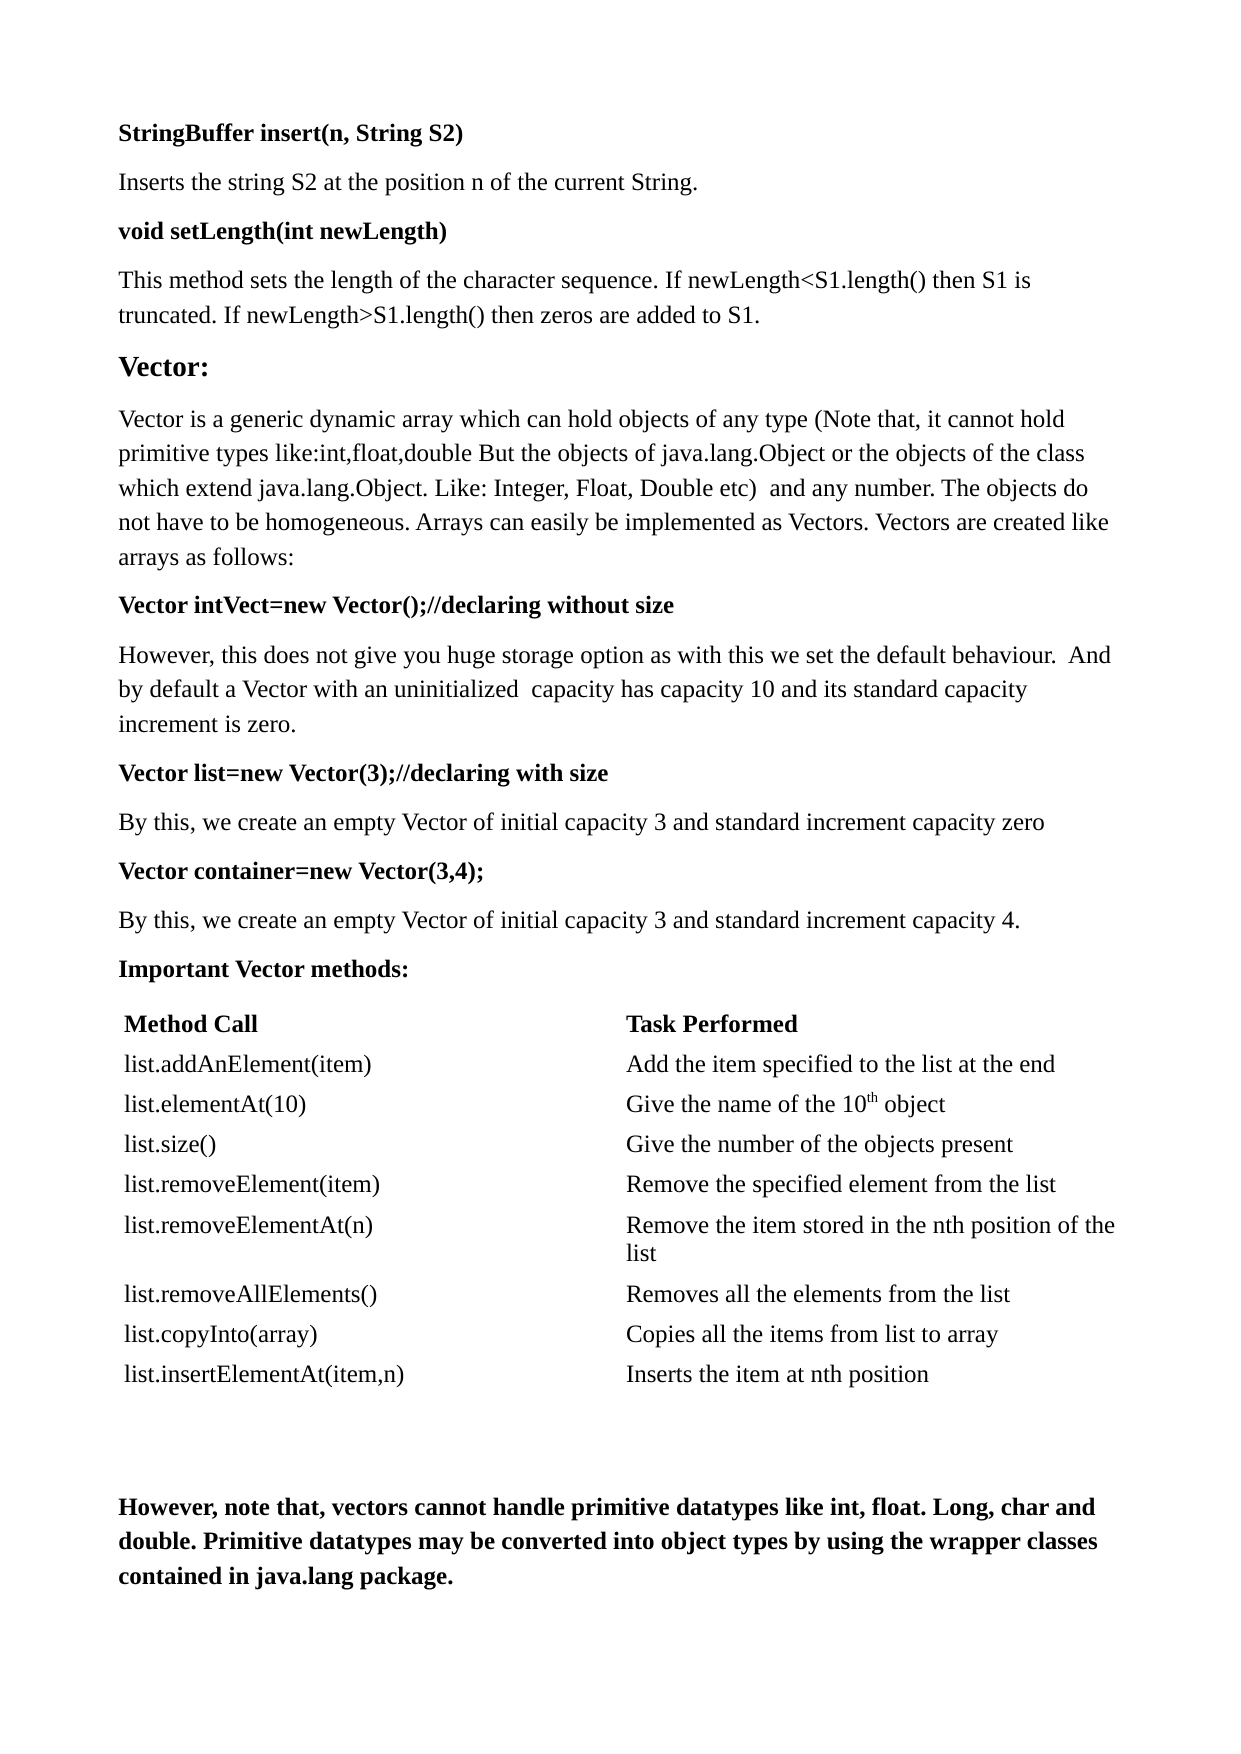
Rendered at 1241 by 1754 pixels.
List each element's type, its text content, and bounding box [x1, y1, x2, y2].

table_cell list.addAnElement(item) [118, 1043, 620, 1083]
table_cell Add the item specified to the list at the end [620, 1043, 1122, 1083]
text Vector is a generic dynamic array which can hold objects of any type (Note that, it cannot hold primitive types like:int,float,double But the objects of java.lang.Object or the objects of the class which extend java.lang.Object. Like: Integer, Float, Double etc) and any number. The objects do not have to be homogeneous. Arrays can easily be implemented as Vectors. Vectors are created like arrays as follows: [118, 404, 1122, 570]
text However, this does not give you huge storage option as with this we set the default behaviour. And by default a Vector with an uninitialized capacity has capacity 10 and its standard capacity increment is zero. [118, 640, 1122, 737]
table_cell Inserts the item at nth position [620, 1354, 1122, 1394]
table_cell Copies all the items from list to array [620, 1313, 1122, 1353]
table_header Method Call [118, 1003, 620, 1043]
table_cell list.size() [118, 1124, 620, 1164]
table_cell list.elementAt(10) [118, 1084, 620, 1124]
text Vector intVect=new Vector();//declaring without size [118, 591, 1122, 619]
table_cell Removes all the elements from the list [620, 1273, 1122, 1313]
text Vector: [118, 349, 1122, 382]
table_cell Give the number of the objects present [620, 1124, 1122, 1164]
text void setLength(int newLength) [118, 216, 1122, 245]
text StringBuffer insert(n, String S2) [118, 118, 1122, 147]
text This method sets the length of the character sequence. If newLength<S1.length() then S1 is truncated. If newLength>S1.length() then zeros are added to S1. [118, 265, 1122, 328]
table_cell list.removeAllElements() [118, 1273, 620, 1313]
table_cell Give the name of the 10th object [620, 1084, 1122, 1124]
text Vector list=new Vector(3);//declaring with size [118, 758, 1122, 786]
table_cell list.removeElement(item) [118, 1164, 620, 1204]
text However, note that, vectors cannot handle primitive datatypes like int, float. Long, char and double. Primitive datatypes may be converted into object types by using the wrapper classes contained in java.lang package. [118, 1492, 1122, 1589]
table_cell Remove the specified element from the list [620, 1164, 1122, 1204]
table_cell list.copyInto(array) [118, 1313, 620, 1353]
text Inserts the string S2 at the position n of the current String. [118, 167, 1122, 196]
text By this, we create an empty Vector of initial capacity 3 and standard increment capacity 4. [118, 905, 1122, 934]
table_cell Remove the item stored in the nth position of the list [620, 1204, 1122, 1273]
text Important Vector methods: [118, 954, 1122, 983]
table_header Task Performed [620, 1003, 1122, 1043]
table_cell list.removeElementAt(n) [118, 1204, 620, 1273]
text Vector container=new Vector(3,4); [118, 856, 1122, 884]
table_cell list.insertElementAt(item,n) [118, 1354, 620, 1394]
text By this, we create an empty Vector of initial capacity 3 and standard increment capacity zero [118, 807, 1122, 836]
